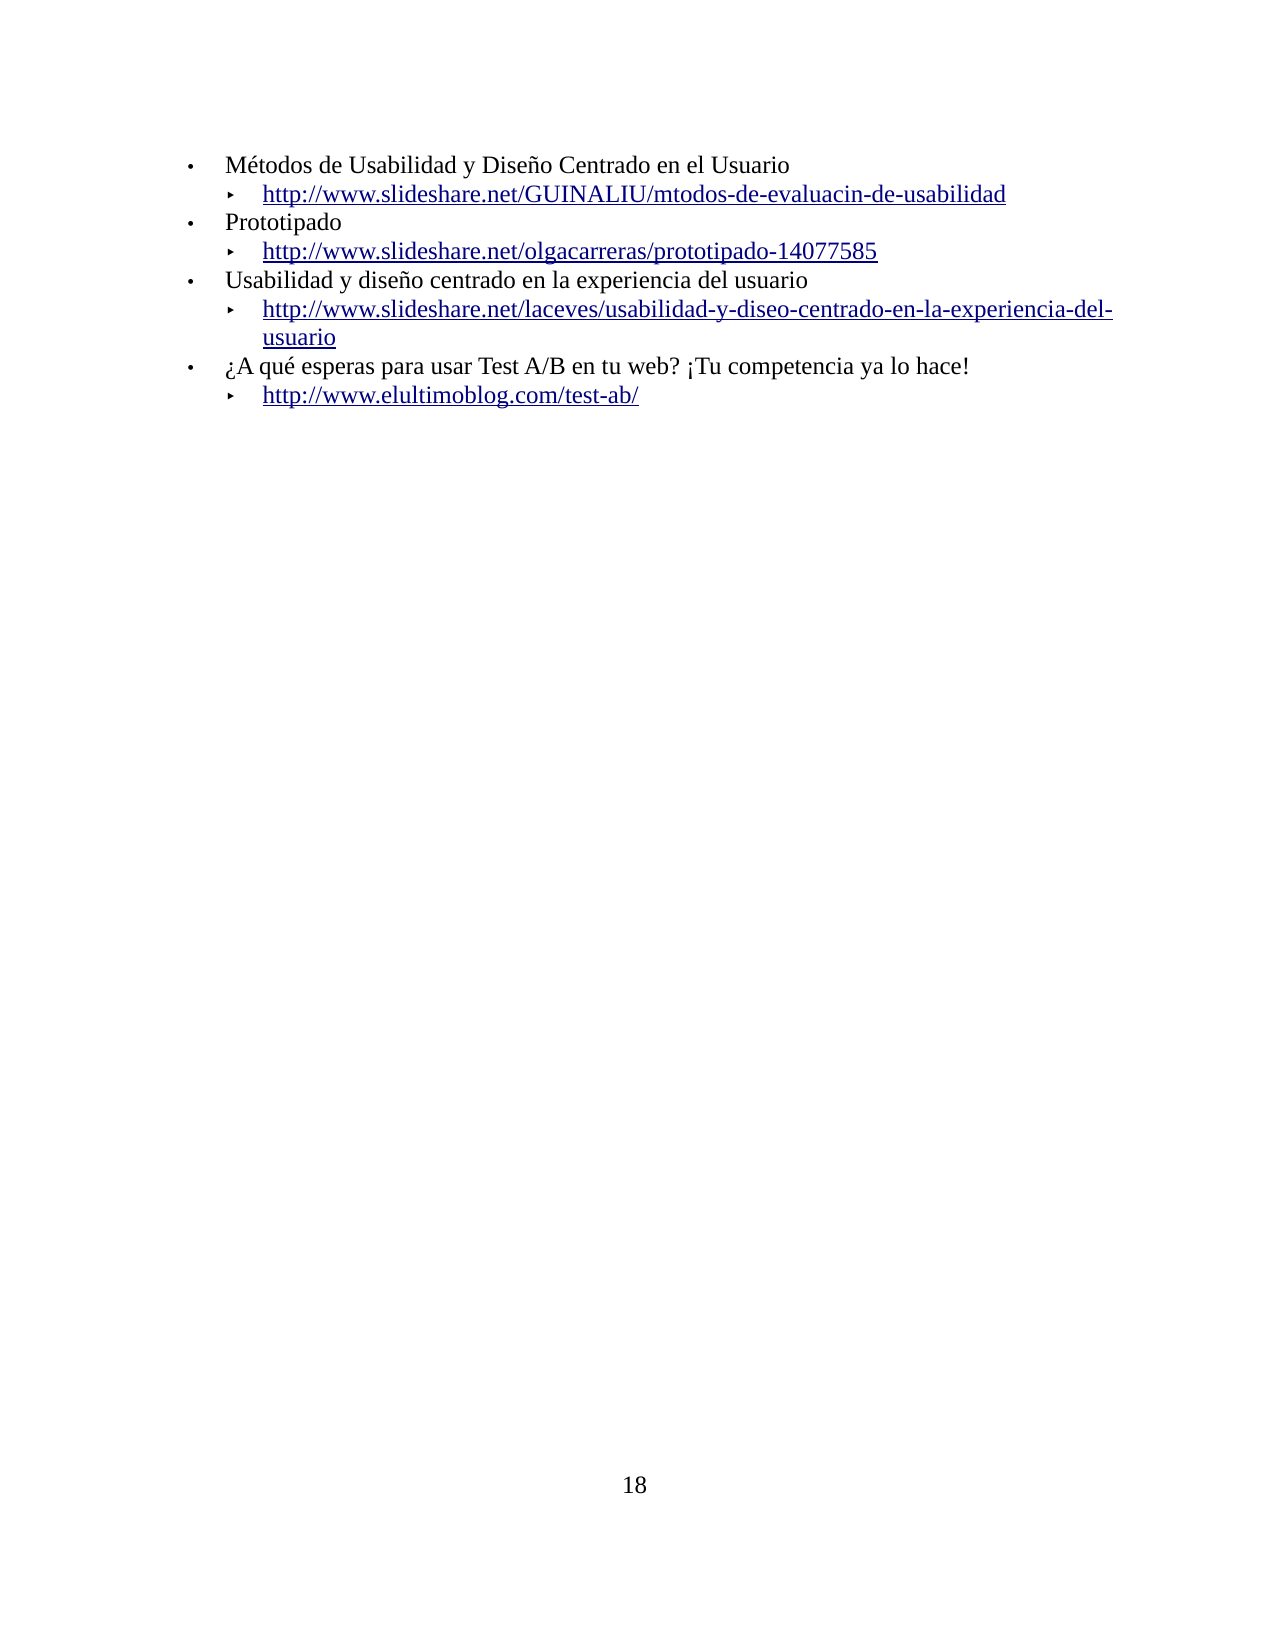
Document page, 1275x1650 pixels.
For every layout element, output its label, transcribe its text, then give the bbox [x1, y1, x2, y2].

list http://www.slideshare.net/GUINALIU/mtodos-de-evaluacin-de-usabilidad [225, 179, 1125, 207]
list Prototipado [187, 207, 1125, 236]
list Métodos de Usabilidad y Diseño Centrado en el Usuario [187, 150, 1125, 179]
list ¿A qué esperas para usar Test A/B en tu web? ¡Tu competencia ya lo hace! [187, 351, 1125, 380]
list http://www.slideshare.net/laceves/usabilidad-y-diseo-centrado-en-la-experiencia-del-usuario [225, 294, 1125, 351]
list Usabilidad y diseño centrado en la experiencia del usuario [187, 265, 1125, 294]
list http://www.elultimoblog.com/test-ab/ [225, 380, 1125, 409]
list http://www.slideshare.net/olgacarreras/prototipado-14077585 [225, 236, 1125, 265]
